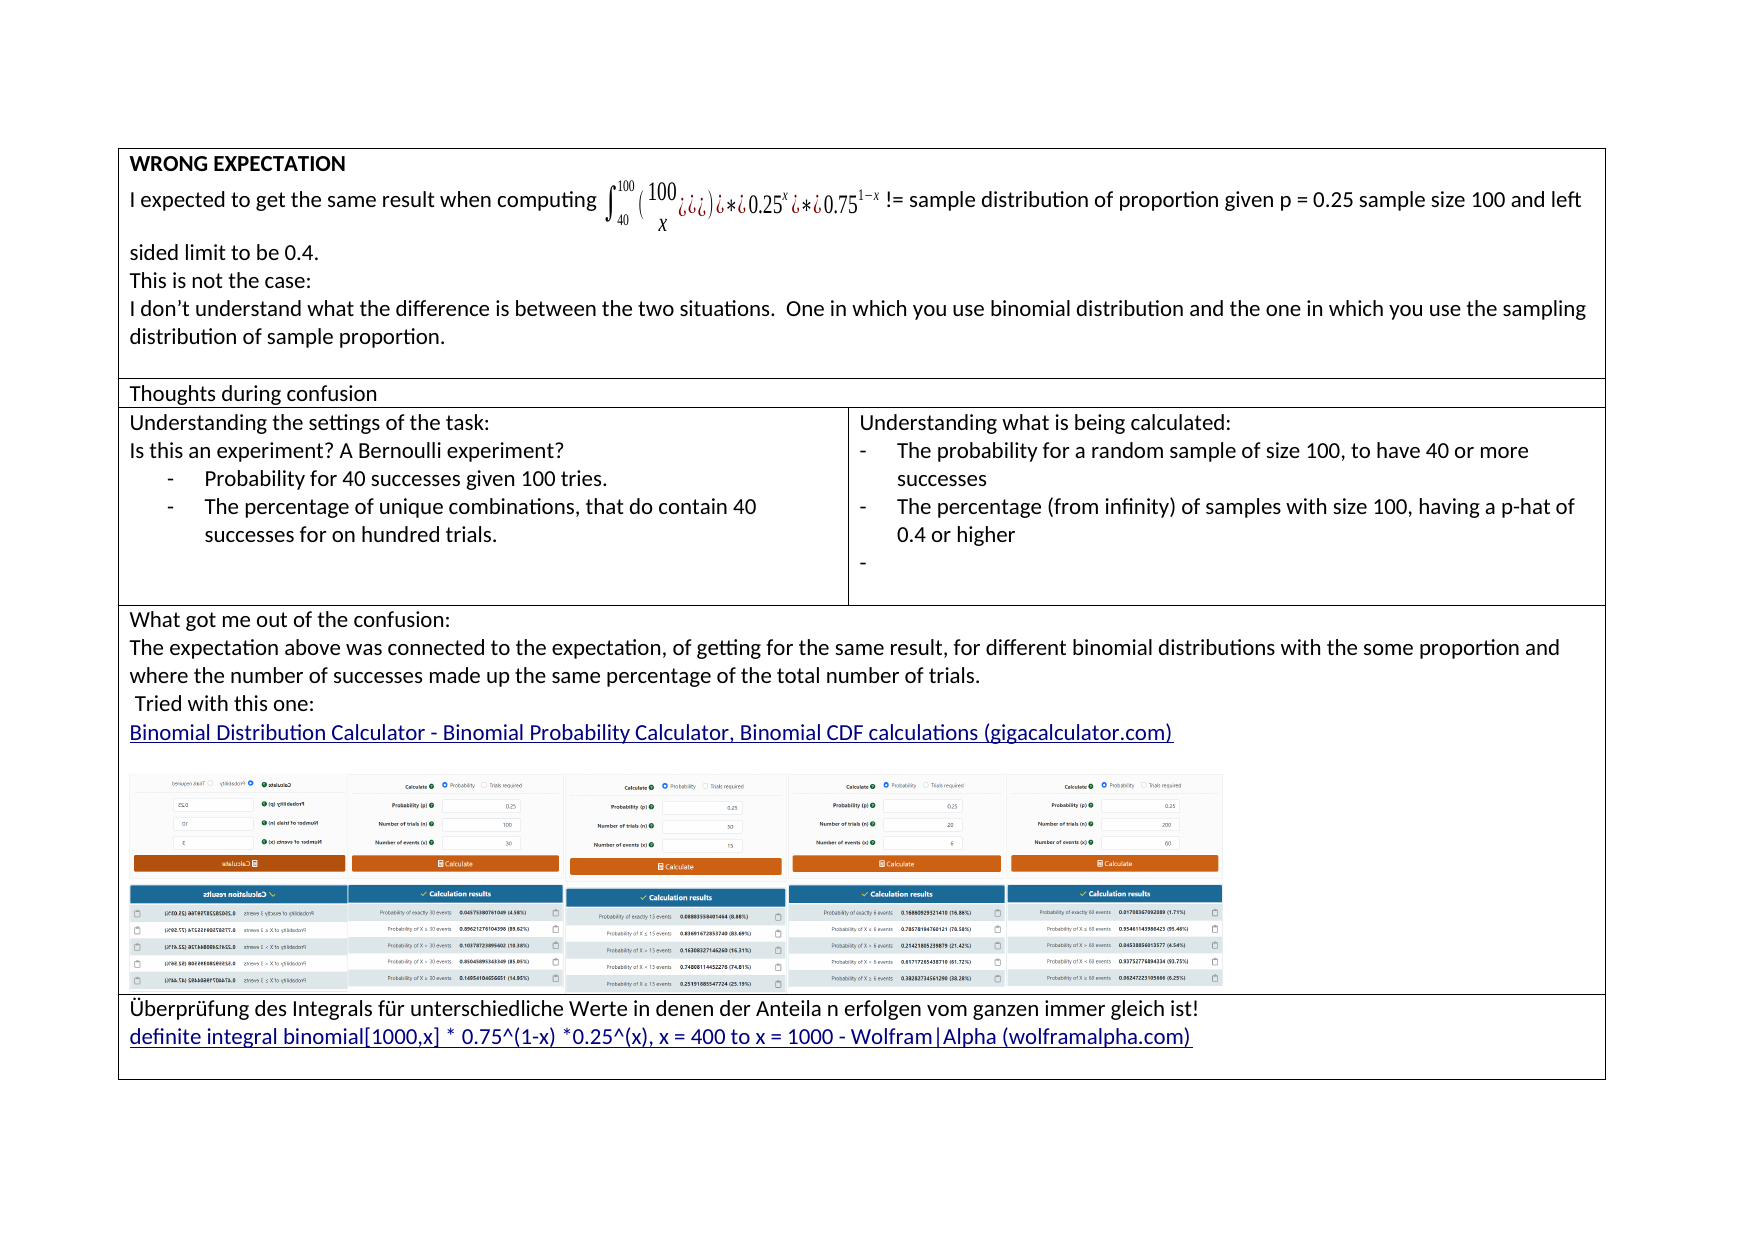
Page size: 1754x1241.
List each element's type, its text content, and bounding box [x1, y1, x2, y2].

table_cell Thoughts during confusion [119, 379, 1605, 407]
table_cell Understanding what is being calculated: The probability for a random sample of size 100, to have 40 or more successes The percentage (from infinity) of samples with size 100, having a p-hat of 0.4 or higher [849, 408, 1605, 604]
table_cell WRONG EXPECTATION I expected to get the same result when computing != sample distribution of proportion given p = 0.25 sample size 100 and left sided limit to be 0.4. This is not the case: I don’t understand what the difference is between the two situations. One in which you use binomial distribution and the one in which you use the sampling distribution of sample proportion. [119, 149, 1605, 378]
table_cell Überprüfung des Integrals für unterschiedliche Werte in denen der Anteila n erfolgen vom ganzen immer gleich ist! definite integral binomial[1000,x] * 0.75^(1-x) *0.25^(x), x = 400 to x = 1000 - Wolfram|Alpha (wolframalpha.com) [119, 995, 1605, 1078]
table_cell Understanding the settings of the task: Is this an experiment? A Bernoulli experiment? Probability for 40 successes given 100 tries. The percentage of unique combinations, that do contain 40 successes for on hundred trials. [119, 408, 848, 604]
table_cell What got me out of the confusion: The expectation above was connected to the expectation, of getting for the same result, for different binomial distributions with the some proportion and where the number of successes made up the same percentage of the total number of trials. Tried with this one: Binomial Distribution Calculator - Binomial Probability Calculator, Binomial CDF calculations (gigacalculator.com) [119, 606, 1605, 993]
